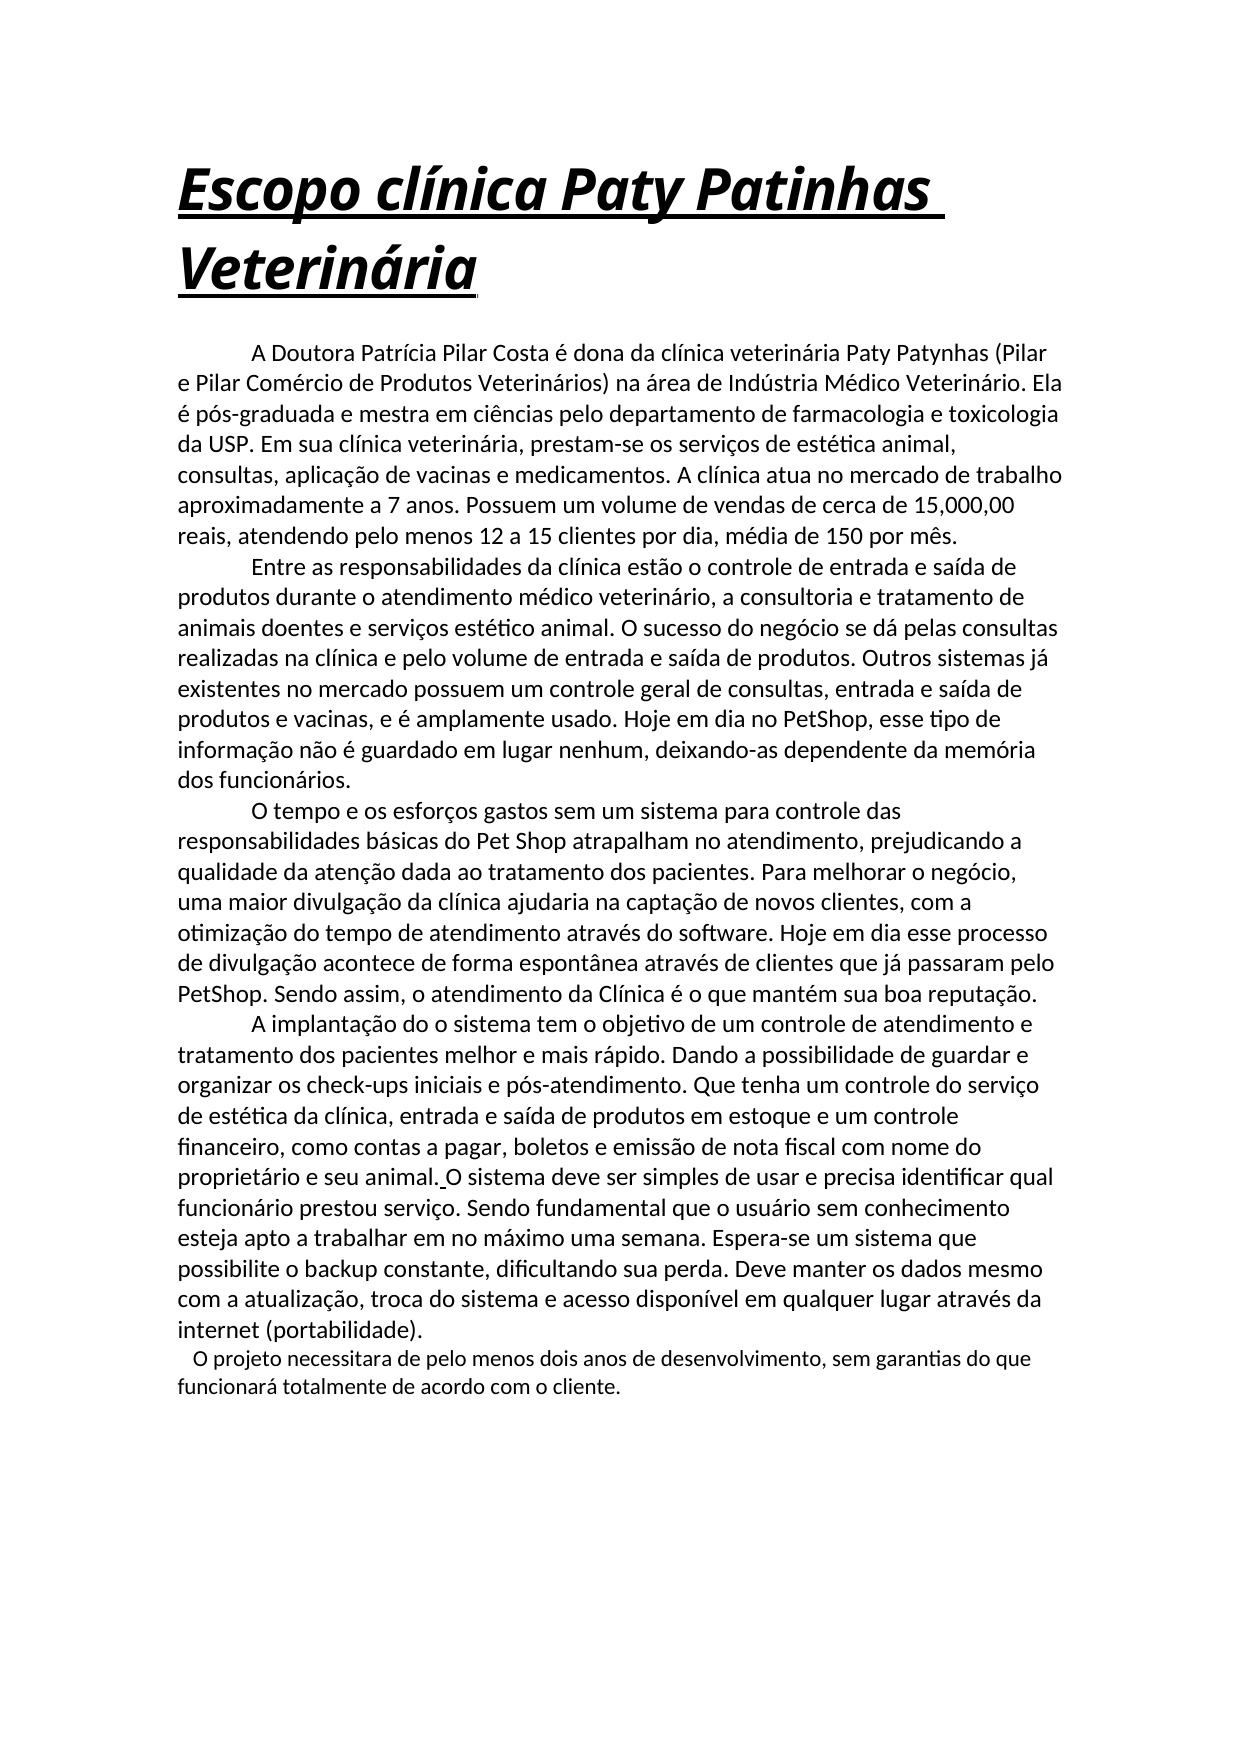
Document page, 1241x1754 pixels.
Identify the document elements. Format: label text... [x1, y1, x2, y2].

title Escopo clínica Paty Patinhas Veterinária [177, 148, 1063, 307]
text A Doutora Patrícia Pilar Costa é dona da clínica veterinária Paty Patynhas (Pilar e Pilar Comércio de Produtos Veterinários) na área de Indústria Médico Veterinário. Ela é pós-graduada e mestra em ciências pelo departamento de farmacologia e toxicologia da USP. Em sua clínica veterinária, prestam-se os serviços de estética animal, consultas, aplicação de vacinas e medicamentos. A clínica atua no mercado de trabalho aproximadamente a 7 anos. Possuem um volume de vendas de cerca de 15,000,00 reais, atendendo pelo menos 12 a 15 clientes por dia, média de 150 por mês. [177, 337, 1063, 551]
text O projeto necessitara de pelo menos dois anos de desenvolvimento, sem garantias do que funcionará totalmente de acordo com o cliente. [177, 1344, 1063, 1400]
text O tempo e os esforços gastos sem um sistema para controle das responsabilidades básicas do Pet Shop atrapalham no atendimento, prejudicando a qualidade da atenção dada ao tratamento dos pacientes. Para melhorar o negócio, uma maior divulgação da clínica ajudaria na captação de novos clientes, com a otimização do tempo de atendimento através do software. Hoje em dia esse processo de divulgação acontece de forma espontânea através de clientes que já passaram pelo PetShop. Sendo assim, o atendimento da Clínica é o que mantém sua boa reputação. [177, 795, 1063, 1008]
text A implantação do o sistema tem o objetivo de um controle de atendimento e tratamento dos pacientes melhor e mais rápido. Dando a possibilidade de guardar e organizar os check-ups iniciais e pós-atendimento. Que tenha um controle do serviço de estética da clínica, entrada e saída de produtos em estoque e um controle financeiro, como contas a pagar, boletos e emissão de nota fiscal com nome do proprietário e seu animal. O sistema deve ser simples de usar e precisa identificar qual funcionário prestou serviço. Sendo fundamental que o usuário sem conhecimento esteja apto a trabalhar em no máximo uma semana. Espera-se um sistema que possibilite o backup constante, dificultando sua perda. Deve manter os dados mesmo com a atualização, troca do sistema e acesso disponível em qualquer lugar através da internet (portabilidade). [177, 1008, 1063, 1344]
text Entre as responsabilidades da clínica estão o controle de entrada e saída de produtos durante o atendimento médico veterinário, a consultoria e tratamento de animais doentes e serviços estético animal. O sucesso do negócio se dá pelas consultas realizadas na clínica e pelo volume de entrada e saída de produtos. Outros sistemas já existentes no mercado possuem um controle geral de consultas, entrada e saída de produtos e vacinas, e é amplamente usado. Hoje em dia no PetShop, esse tipo de informação não é guardado em lugar nenhum, deixando-as dependente da memória dos funcionários. [177, 551, 1063, 795]
